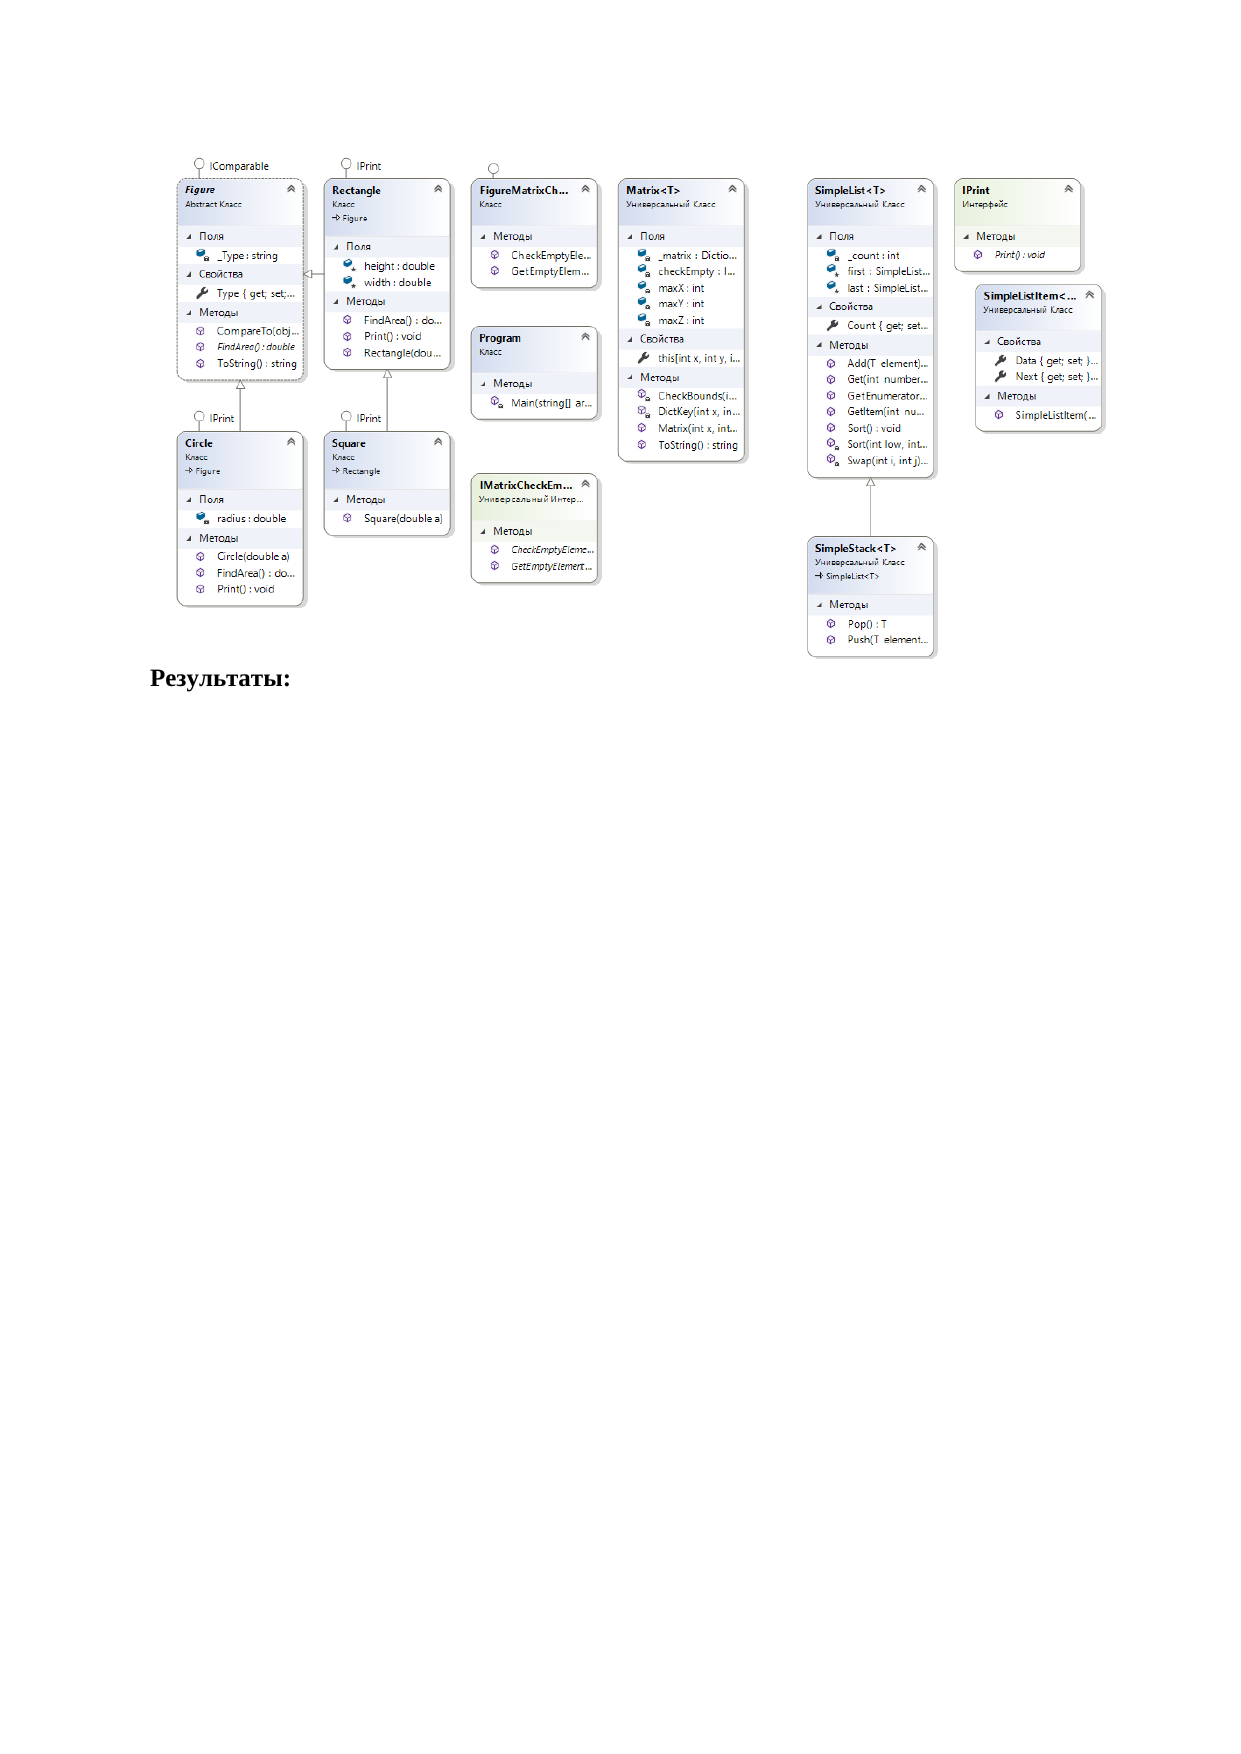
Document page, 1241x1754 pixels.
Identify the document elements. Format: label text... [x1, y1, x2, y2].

text Результаты: [150, 150, 1090, 692]
picture [168, 150, 1109, 664]
